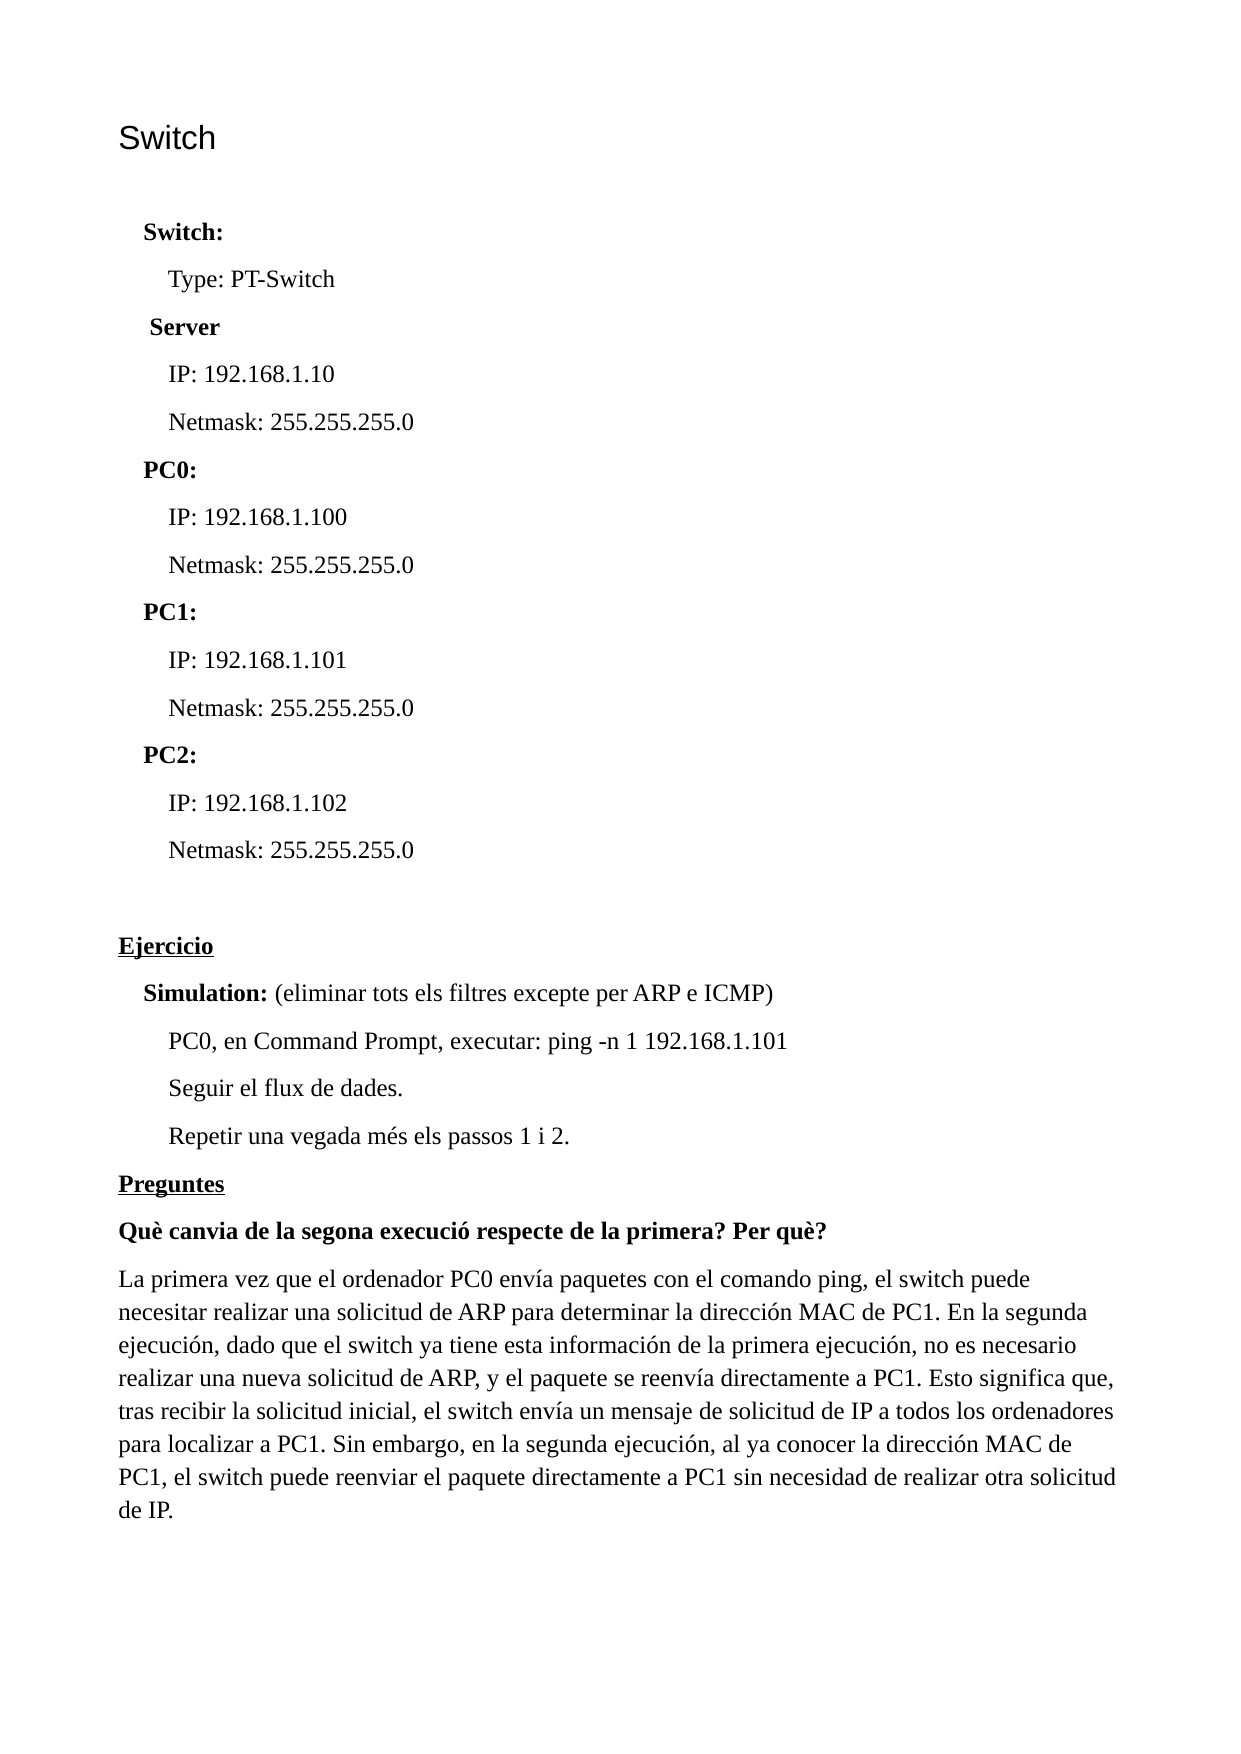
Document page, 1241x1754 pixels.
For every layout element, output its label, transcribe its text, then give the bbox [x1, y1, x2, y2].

text PC2: [118, 740, 1122, 769]
text IP: 192.168.1.100 [118, 502, 1122, 531]
text Seguir el flux de dades. [118, 1073, 1122, 1102]
text Ejercicio [118, 931, 1122, 959]
text Netmask: 255.255.255.0 [118, 693, 1122, 721]
text IP: 192.168.1.102 [118, 788, 1122, 817]
text Server [118, 312, 1122, 341]
text Repetir una vegada més els passos 1 i 2. [118, 1121, 1122, 1150]
text IP: 192.168.1.101 [118, 645, 1122, 674]
subtitle Switch [118, 118, 1122, 157]
text La primera vez que el ordenador PC0 envía paquetes con el comando ping, el switch puede necesitar realizar una solicitud de ARP para determinar la dirección MAC de PC1. En la segunda ejecución, dado que el switch ya tiene esta información de la primera ejecución, no es necesario realizar una nueva solicitud de ARP, y el paquete se reenvía directamente a PC1. Esto significa que, tras recibir la solicitud inicial, el switch envía un mensaje de solicitud de IP a todos los ordenadores para localizar a PC1. Sin embargo, en la segunda ejecución, al ya conocer la dirección MAC de PC1, el switch puede reenviar el paquete directamente a PC1 sin necesidad de realizar otra solicitud de IP. [118, 1264, 1122, 1524]
text Switch: [118, 217, 1122, 245]
text Netmask: 255.255.255.0 [118, 550, 1122, 579]
text PC0, en Command Prompt, executar: ping -n 1 192.168.1.101 [118, 1026, 1122, 1055]
text Què canvia de la segona execució respecte de la primera? Per què? [118, 1216, 1122, 1245]
text Type: PT-Switch [118, 264, 1122, 293]
text PC0: [118, 455, 1122, 483]
text Preguntes [118, 1169, 1122, 1197]
text PC1: [118, 597, 1122, 626]
text Netmask: 255.255.255.0 [118, 836, 1122, 864]
text IP: 192.168.1.10 [118, 359, 1122, 388]
text Simulation: (eliminar tots els filtres excepte per ARP e ICMP) [118, 978, 1122, 1007]
text Netmask: 255.255.255.0 [118, 407, 1122, 436]
